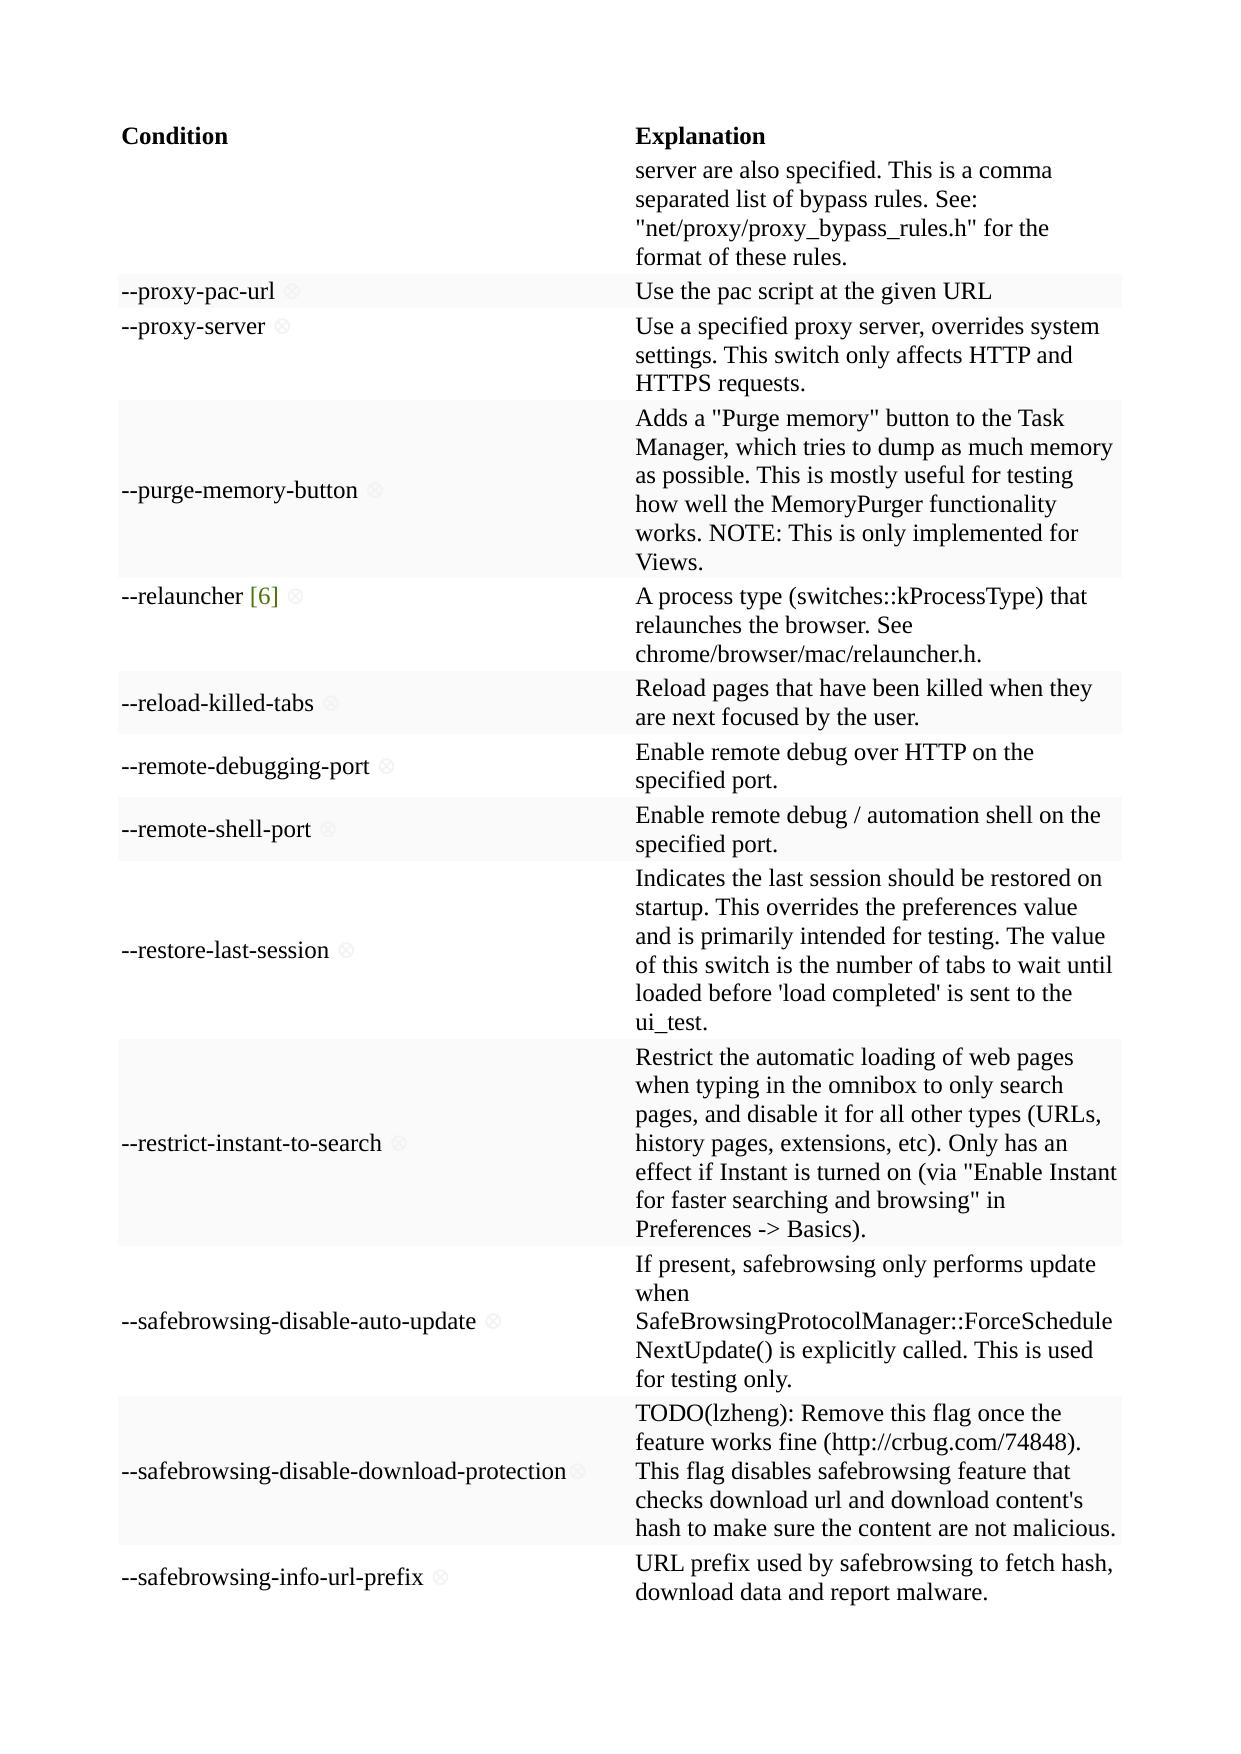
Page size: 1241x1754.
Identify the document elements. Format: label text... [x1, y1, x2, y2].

table_cell --proxy-server ⊗ [118, 308, 632, 400]
table_cell URL prefix used by safebrowsing to fetch hash, download data and report malware. [632, 1545, 1122, 1608]
table_cell --remote-shell-port ⊗ [118, 797, 632, 861]
table_cell --safebrowsing-disable-auto-update ⊗ [118, 1246, 632, 1396]
table_cell --restrict-instant-to-search ⊗ [118, 1039, 632, 1246]
table_cell TODO(lzheng): Remove this flag once the feature works fine (http://crbug.com/74848). This flag disables safebrowsing feature that checks download url and download content's hash to make sure the content are not malicious. [632, 1396, 1122, 1545]
table_cell Enable remote debug / automation shell on the specified port. [632, 797, 1122, 861]
table_cell --relauncher [6] ⊗ [118, 579, 632, 671]
table_cell --remote-debugging-port ⊗ [118, 734, 632, 797]
table_cell --restore-last-session ⊗ [118, 861, 632, 1039]
table_cell Indicates the last session should be restored on startup. This overrides the preferences value and is primarily intended for testing. The value of this switch is the number of tabs to wait until loaded before 'load completed' is sent to the ui_test. [632, 861, 1122, 1039]
table_cell A process type (switches::kProcessType) that relaunches the browser. See chrome/browser/mac/relauncher.h. [632, 579, 1122, 671]
table_cell Enable remote debug over HTTP on the specified port. [632, 734, 1122, 797]
table_cell Restrict the automatic loading of web pages when typing in the omnibox to only search pages, and disable it for all other types (URLs, history pages, extensions, etc). Only has an effect if Instant is turned on (via "Enable Instant for faster searching and browsing" in Preferences -> Basics). [632, 1039, 1122, 1246]
table_cell Use the pac script at the given URL [632, 274, 1122, 308]
table_cell Use a specified proxy server, overrides system settings. This switch only affects HTTP and HTTPS requests. [632, 308, 1122, 400]
table_cell --purge-memory-button ⊗ [118, 400, 632, 578]
table_cell --proxy-pac-url ⊗ [118, 274, 632, 308]
table_cell If present, safebrowsing only performs update when SafeBrowsingProtocolManager::ForceScheduleNextUpdate() is explicitly called. This is used for testing only. [632, 1246, 1122, 1396]
table_cell Adds a "Purge memory" button to the Task Manager, which tries to dump as much memory as possible. This is mostly useful for testing how well the MemoryPurger functionality works. NOTE: This is only implemented for Views. [632, 400, 1122, 578]
table_cell Reload pages that have been killed when they are next focused by the user. [632, 671, 1122, 734]
table_header Condition [118, 118, 632, 153]
table_cell --reload-killed-tabs ⊗ [118, 671, 632, 734]
table_cell server are also specified. This is a comma separated list of bypass rules. See: "net/proxy/proxy_bypass_rules.h" for the format of these rules. [632, 153, 1122, 273]
table_cell --safebrowsing-info-url-prefix ⊗ [118, 1545, 632, 1608]
table_cell [118, 153, 632, 273]
table_header Explanation [632, 118, 1122, 153]
table_cell --safebrowsing-disable-download-protection⊗ [118, 1396, 632, 1545]
